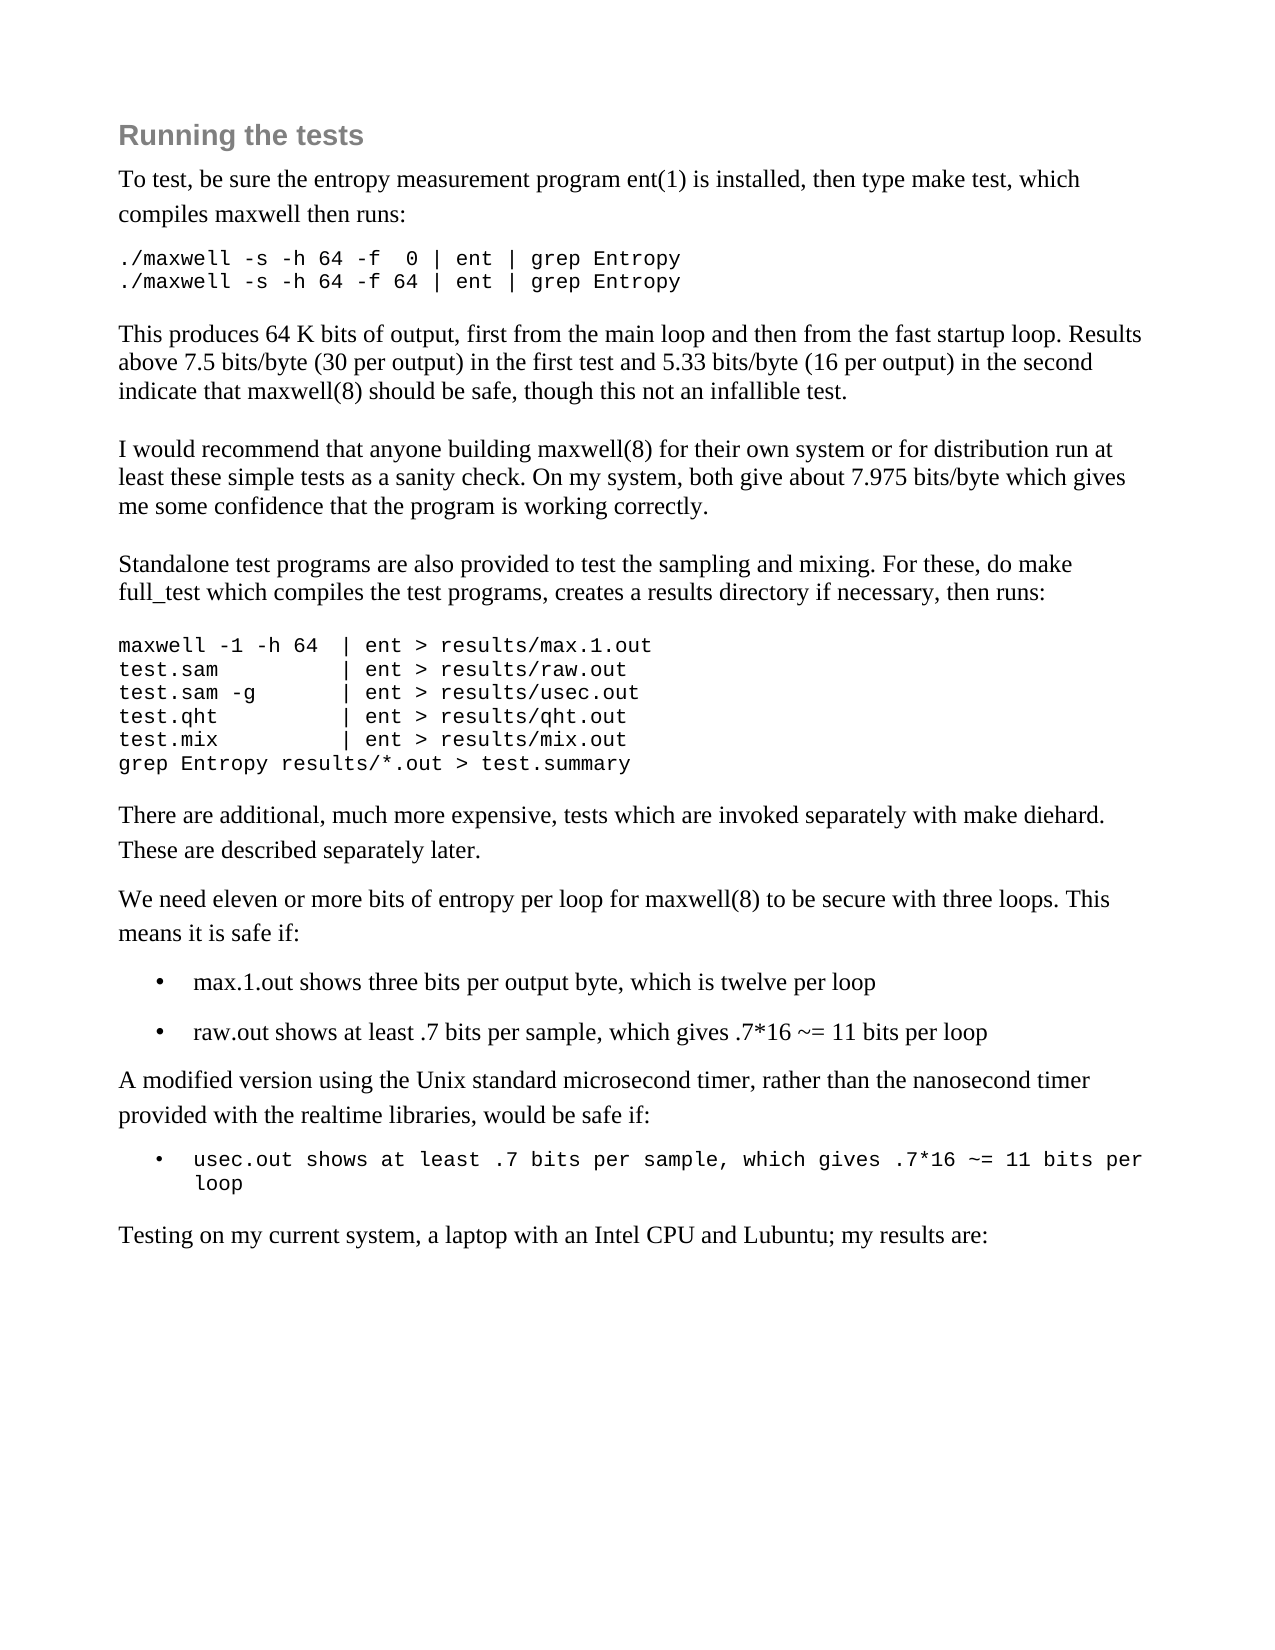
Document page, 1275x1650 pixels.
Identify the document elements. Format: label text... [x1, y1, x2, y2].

text Standalone test programs are also provided to test the sampling and mixing. For these, do make full_test which compiles the test programs, creates a results directory if necessary, then runs: [118, 549, 1157, 606]
text To test, be sure the entropy measurement program ent(1) is installed, then type make test, which compiles maxwell then runs: [118, 164, 1157, 227]
text test.sam | ent > results/raw.out [118, 658, 1157, 682]
list max.1.out shows three bits per output byte, which is twelve per loop [156, 967, 1157, 996]
text test.qht | ent > results/qht.out [118, 706, 1157, 729]
text This produces 64 K bits of output, first from the main loop and then from the fast startup loop. Results above 7.5 bits/byte (30 per output) in the first test and 5.33 bits/byte (16 per output) in the second indicate that maxwell(8) should be safe, though this not an infallible test. [118, 319, 1157, 405]
text A modified version using the Unix standard microsecond timer, rather than the nanosecond timer provided with the realtime libraries, would be safe if: [118, 1066, 1157, 1129]
text ./maxwell -s -h 64 -f 0 | ent | grep Entropy [118, 248, 1157, 271]
text We need eleven or more bits of entropy per loop for maxwell(8) to be secure with three loops. This means it is safe if: [118, 884, 1157, 947]
list raw.out shows at least .7 bits per sample, which gives .7*16 ~= 11 bits per loop [156, 1017, 1157, 1045]
text test.sam -g | ent > results/usec.out [118, 682, 1157, 706]
text test.mix | ent > results/mix.out [118, 729, 1157, 753]
text grep Entropy results/*.out > test.summary [118, 753, 1157, 777]
text There are additional, much more expensive, tests which are invoked separately with make diehard. These are described separately later. [118, 800, 1157, 864]
text Testing on my current system, a laptop with an Intel CPU and Lubuntu; my results are: [118, 1220, 1157, 1249]
text I would recommend that anyone building maxwell(8) for their own system or for distribution run at least these simple tests as a sanity check. On my system, both give about 7.975 bits/byte which gives me some confidence that the program is working correctly. [118, 434, 1157, 520]
text ./maxwell -s -h 64 -f 64 | ent | grep Entropy [118, 271, 1157, 295]
list usec.out shows at least .7 bits per sample, which gives .7*16 ~= 11 bits per loop [156, 1149, 1157, 1196]
subtitle Running the tests [118, 118, 1157, 152]
text maxwell -1 -h 64 | ent > results/max.1.out [118, 635, 1157, 658]
